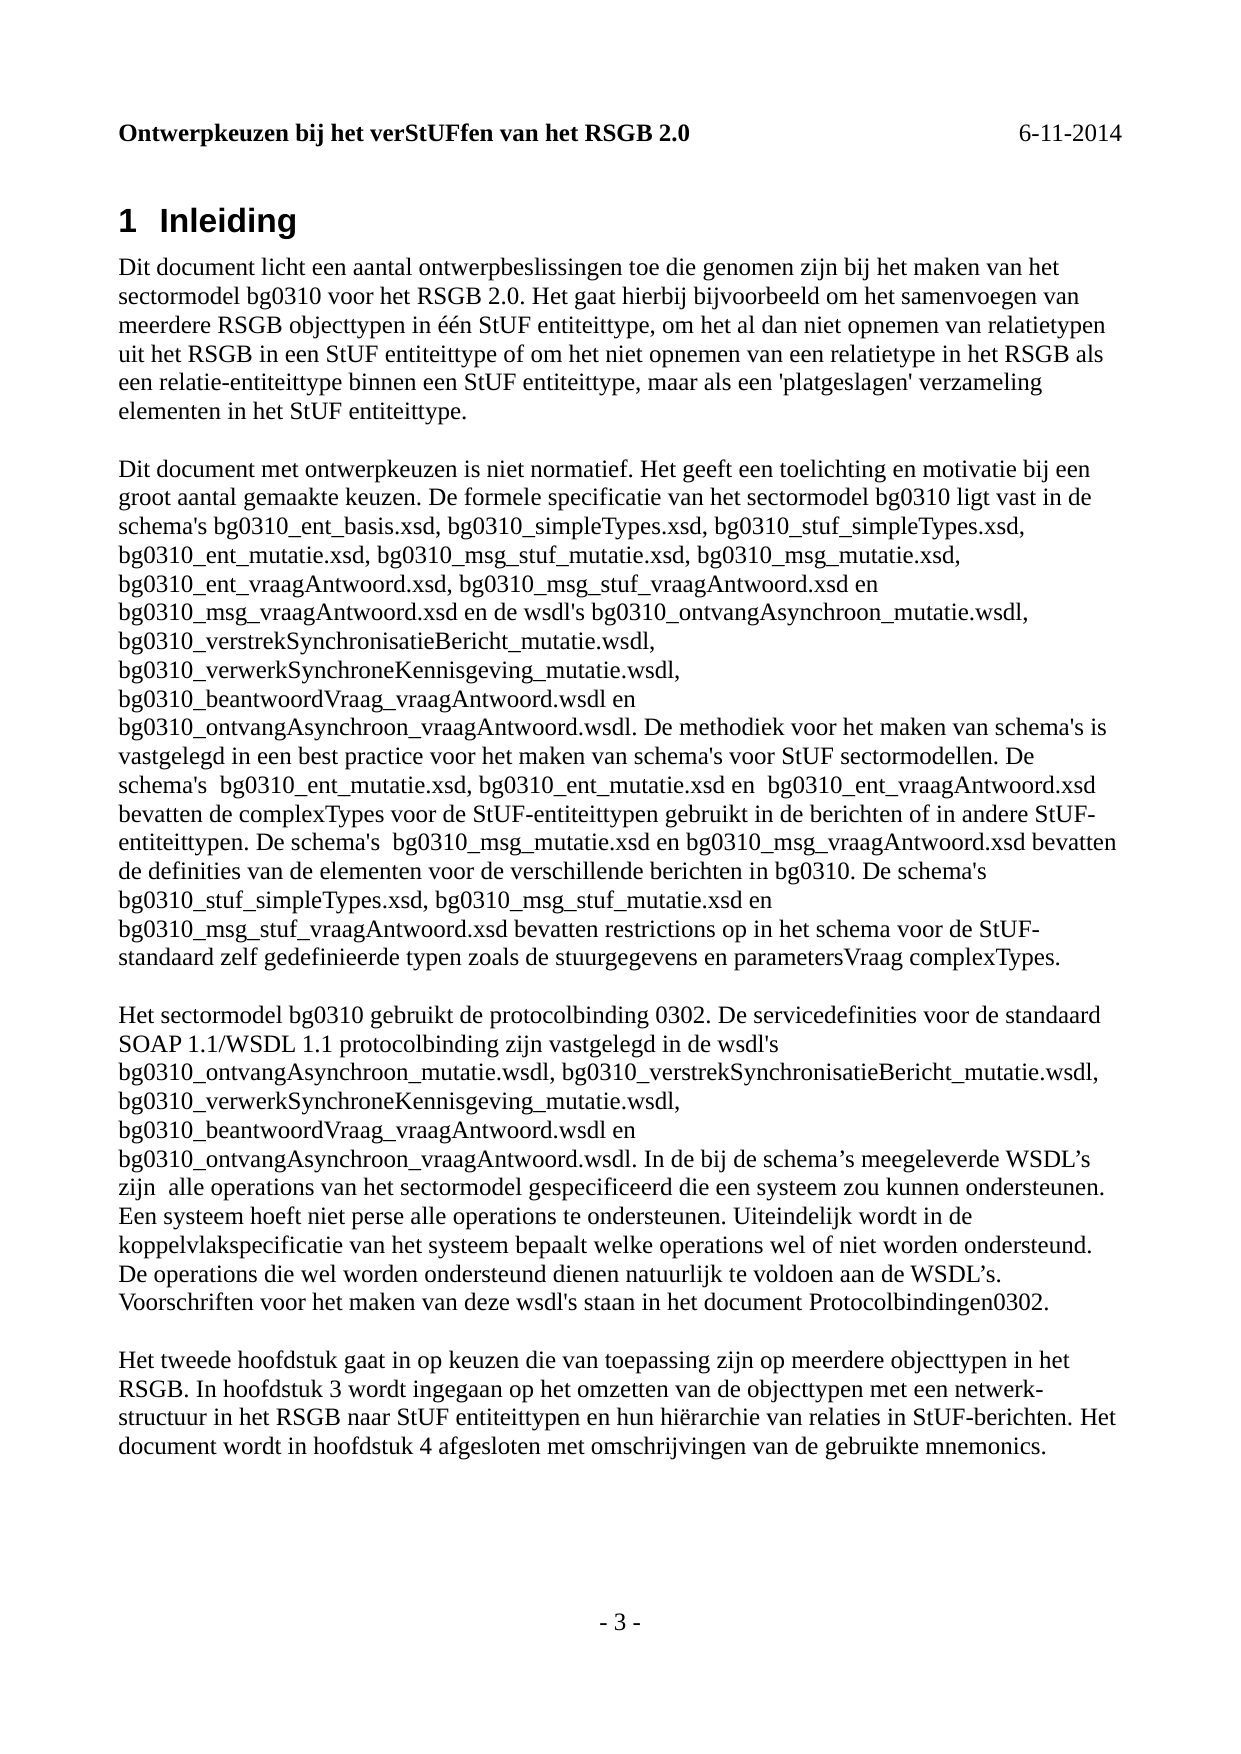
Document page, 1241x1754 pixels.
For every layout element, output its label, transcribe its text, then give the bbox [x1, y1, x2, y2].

text Dit document licht een aantal ontwerpbeslissingen toe die genomen zijn bij het maken van het sectormodel bg0310 voor het RSGB 2.0. Het gaat hierbij bijvoorbeeld om het samenvoegen van meerdere RSGB objecttypen in één StUF entiteittype, om het al dan niet opnemen van relatietypen uit het RSGB in een StUF entiteittype of om het niet opnemen van een relatietype in het RSGB als een relatie-entiteittype binnen een StUF entiteittype, maar als een 'platgeslagen' verzameling elementen in het StUF entiteittype. [118, 252, 1122, 425]
text Het tweede hoofdstuk gaat in op keuzen die van toepassing zijn op meerdere objecttypen in het RSGB. In hoofdstuk 3 wordt ingegaan op het omzetten van de objecttypen met een netwerk­structuur in het RSGB naar StUF entiteittypen en hun hiërarchie van relaties in StUF-berichten. Het document wordt in hoofdstuk 4 afgesloten met omschrijvingen van de gebruikte mnemonics. [118, 1345, 1122, 1460]
subtitle Inleiding [118, 201, 1122, 240]
text Het sectormodel bg0310 gebruikt de protocolbinding 0302. De servicedefinities voor de standaard SOAP 1.1/WSDL 1.1 protocolbinding zijn vastgelegd in de wsdl's bg0310_ontvangAsynchroon_mutatie.wsdl, bg0310_verstrekSynchronisatieBericht_mutatie.wsdl, bg0310_verwerkSynchroneKennisgeving_mutatie.wsdl, bg0310_beantwoordVraag_vraagAntwoord.wsdl en bg0310_ontvangAsynchroon_vraagAntwoord.wsdl. In de bij de schema’s meegeleverde WSDL’s zijn alle operations van het sectormodel gespecificeerd die een systeem zou kunnen ondersteunen. Een systeem hoeft niet perse alle operations te ondersteunen. Uiteindelijk wordt in de koppelvlakspecificatie van het systeem bepaalt welke operations wel of niet worden ondersteund. De operations die wel worden ondersteund dienen natuurlijk te voldoen aan de WSDL’s. Voorschriften voor het maken van deze wsdl's staan in het document Protocolbindingen0302. [118, 1000, 1122, 1316]
text Dit document met ontwerpkeuzen is niet normatief. Het geeft een toelichting en motivatie bij een groot aantal gemaakte keuzen. De formele specificatie van het sectormodel bg0310 ligt vast in de schema's bg0310_ent_basis.xsd, bg0310_simpleTypes.xsd, bg0310_stuf_simpleTypes.xsd, bg0310_ent_mutatie.xsd, bg0310_msg_stuf_mutatie.xsd, bg0310_msg_mutatie.xsd, bg0310_ent_vraagAntwoord.xsd, bg0310_msg_stuf_vraagAntwoord.xsd en bg0310_msg_vraagAntwoord.xsd en de wsdl's bg0310_ontvangAsynchroon_mutatie.wsdl, bg0310_verstrekSynchronisatieBericht_mutatie.wsdl, bg0310_verwerkSynchroneKennisgeving_mutatie.wsdl, bg0310_beantwoordVraag_vraagAntwoord.wsdl en bg0310_ontvangAsynchroon_vraagAntwoord.wsdl. De methodiek voor het maken van schema's is vastgelegd in een best practice voor het maken van schema's voor StUF sectormodellen. De schema's bg0310_ent_mutatie.xsd, bg0310_ent_mutatie.xsd en bg0310_ent_vraagAntwoord.xsd bevatten de complexTypes voor de StUF-entiteittypen gebruikt in de berichten of in andere StUF-entiteittypen. De schema's bg0310_msg_mutatie.xsd en bg0310_msg_vraagAntwoord.xsd bevatten de definities van de elementen voor de verschillende berichten in bg0310. De schema's bg0310_stuf_simpleTypes.xsd, bg0310_msg_stuf_mutatie.xsd en bg0310_msg_stuf_vraagAntwoord.xsd bevatten restrictions op in het schema voor de StUF-standaard zelf gedefinieerde typen zoals de stuurgegevens en parametersVraag complexTypes. [118, 454, 1122, 971]
